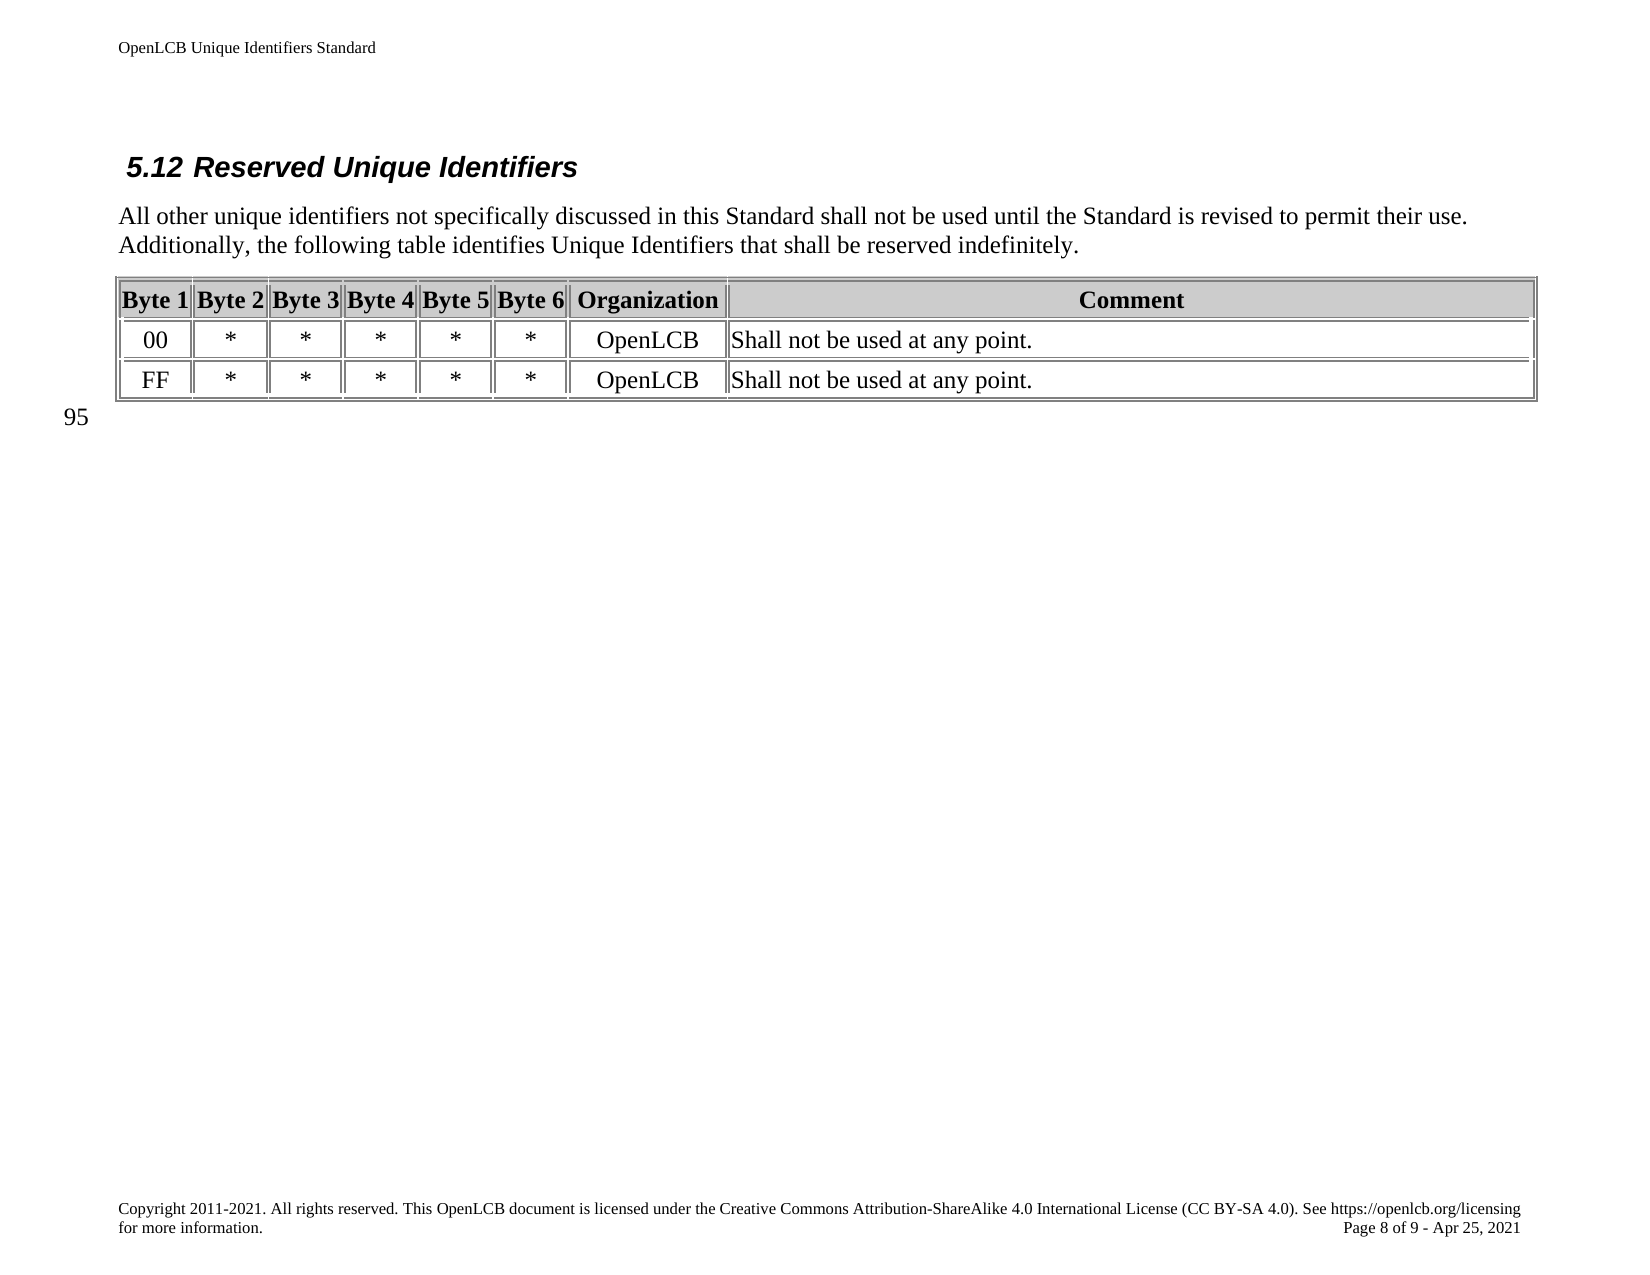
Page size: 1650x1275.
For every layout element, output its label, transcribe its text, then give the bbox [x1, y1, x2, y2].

table_header Byte 1 [121, 282, 192, 317]
text All other unique identifiers not specifically discussed in this Standard shall not be used until the Standard is revised to permit their use. Additionally, the following table identifies Unique Identifiers that shall be reserved indefinitely. [118, 201, 1532, 259]
table_cell 00 [118, 317, 192, 357]
table_header Organization [568, 278, 727, 317]
table_cell Shall not be used at any point. [728, 357, 1535, 397]
table_header Byte 6 [493, 278, 568, 317]
subtitle Reserved Unique Identifiers [118, 150, 1532, 183]
table_cell * [193, 362, 268, 397]
table_header Byte 3 [269, 278, 343, 317]
table_cell FF [118, 357, 192, 397]
table_cell * [418, 357, 493, 397]
table_cell * [496, 322, 565, 357]
table_cell * [343, 357, 418, 397]
table_cell * [269, 357, 343, 397]
table_cell Shall not be used at any point. [728, 317, 1535, 357]
table_cell OpenLCB [568, 357, 727, 397]
table_header Byte 2 [193, 282, 268, 317]
table_cell * [195, 322, 266, 357]
table_cell * [493, 357, 568, 397]
table_cell * [271, 322, 340, 357]
table_cell OpenLCB [571, 322, 725, 357]
table_header Byte 4 [343, 278, 418, 317]
table_header Comment [728, 282, 1533, 317]
table_header Byte 5 [418, 278, 493, 317]
table_cell * [421, 322, 490, 357]
table_cell * [346, 322, 415, 357]
